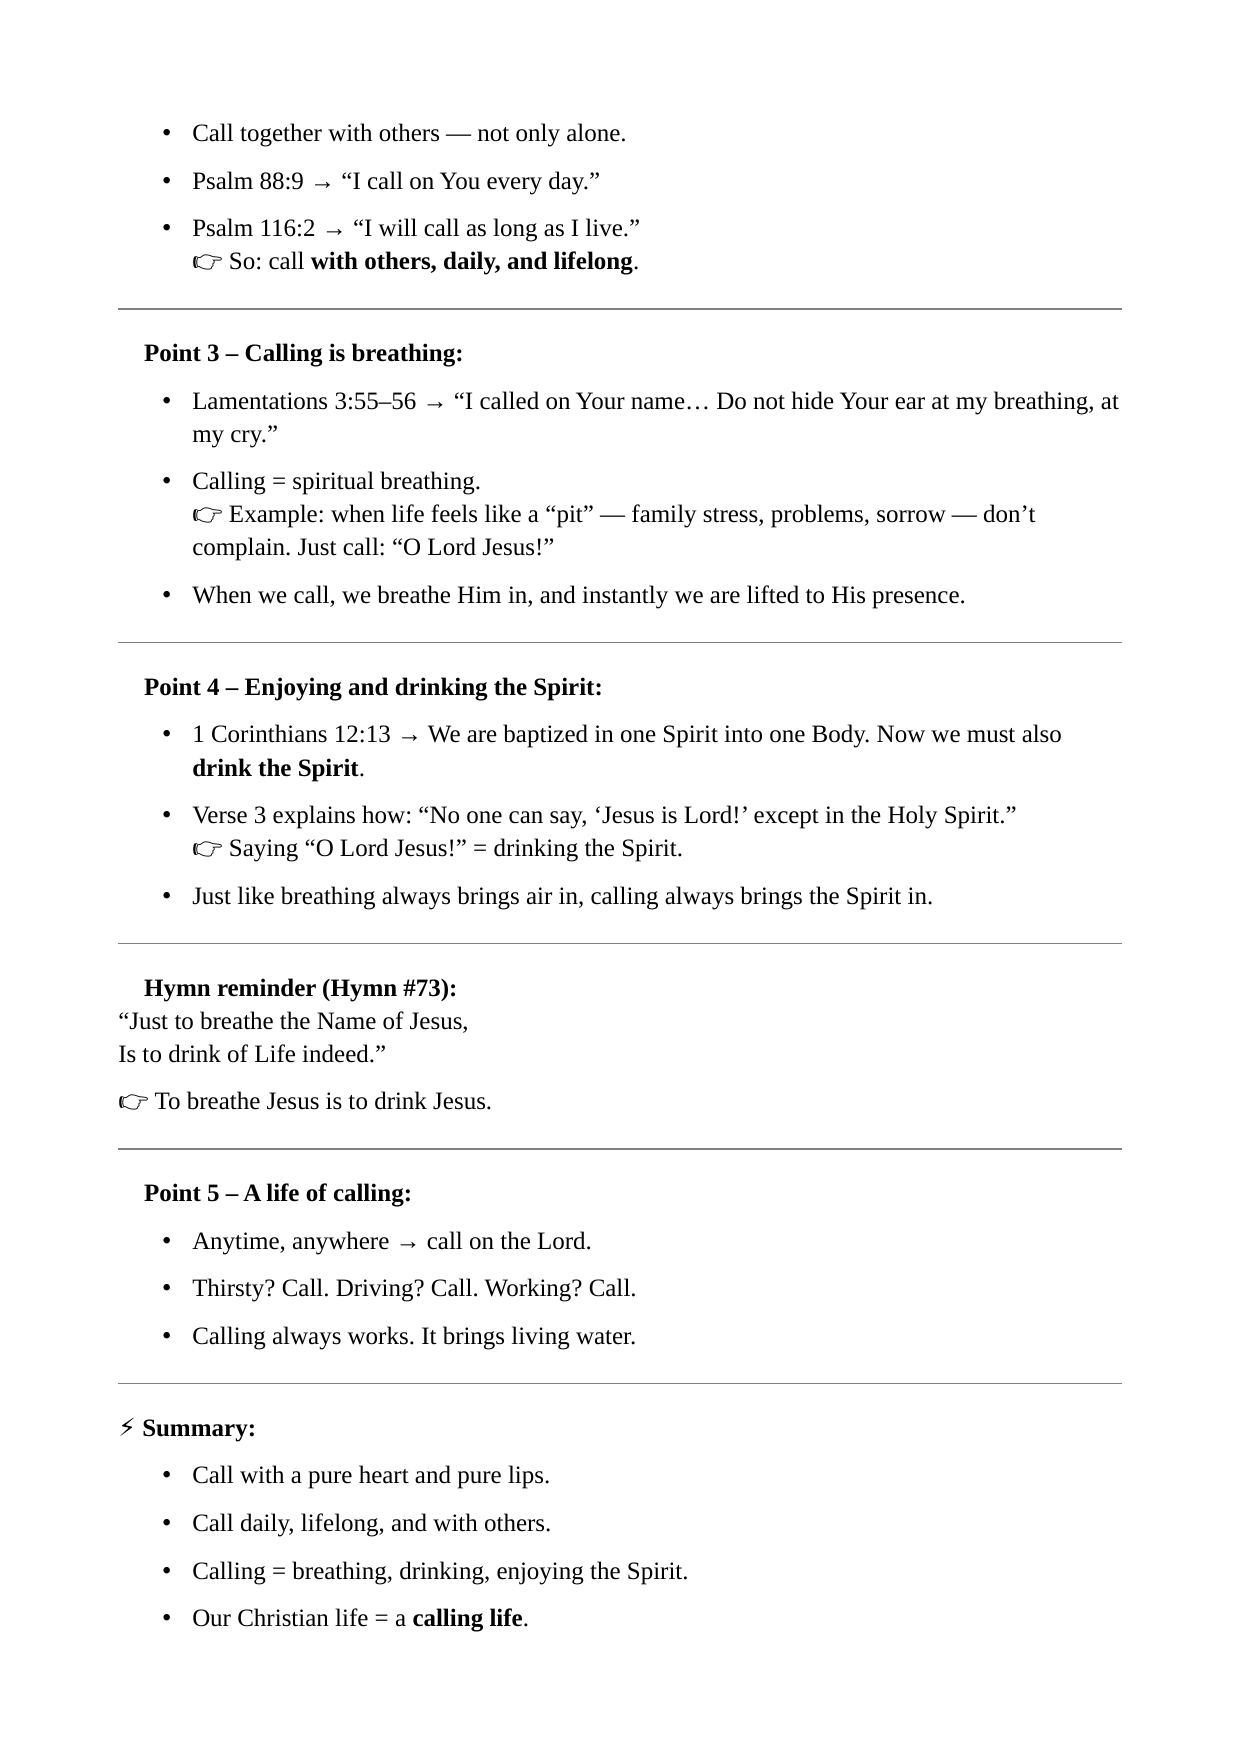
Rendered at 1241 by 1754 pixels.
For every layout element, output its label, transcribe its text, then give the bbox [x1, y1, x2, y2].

text 🙋 Point 3 – Calling is breathing: [118, 338, 1122, 367]
list 1 Corinthians 12:13 → We are baptized in one Spirit into one Body. Now we must also drink the Spirit. [162, 719, 1122, 781]
list Call daily, lifelong, and with others. [162, 1508, 1122, 1537]
list Our Christian life = a calling life. [162, 1603, 1122, 1632]
list Call with a pure heart and pure lips. [162, 1461, 1122, 1489]
list Verse 3 explains how: “No one can say, ‘Jesus is Lord!’ except in the Holy Spirit.” 👉 Saying “O Lord Jesus!” = drinking the Spirit. [162, 800, 1122, 862]
text 🎵 Hymn reminder (Hymn #73): “Just to breathe the Name of Jesus, Is to drink of Life indeed.” [118, 973, 1122, 1067]
list Calling always works. It brings living water. [162, 1321, 1122, 1350]
text 🙋 Point 5 – A life of calling: [118, 1178, 1122, 1207]
list Call together with others — not only alone. [162, 118, 1122, 147]
list Psalm 116:2 → “I will call as long as I live.” 👉 So: call with others, daily, and lifelong. [162, 213, 1122, 275]
text 🙋 Point 4 – Enjoying and drinking the Spirit: [118, 672, 1122, 701]
text 👉 To breathe Jesus is to drink Jesus. [118, 1086, 1122, 1115]
list Thirsty? Call. Driving? Call. Working? Call. [162, 1273, 1122, 1302]
list Calling = breathing, drinking, enjoying the Spirit. [162, 1556, 1122, 1584]
list Anytime, anywhere → call on the Lord. [162, 1226, 1122, 1254]
list Just like breathing always brings air in, calling always brings the Spirit in. [162, 881, 1122, 909]
list Calling = spiritual breathing. 👉 Example: when life feels like a “pit” — family stress, problems, sorrow — don’t complain. Just call: “O Lord Jesus!” [162, 466, 1122, 561]
list When we call, we breathe Him in, and instantly we are lifted to His presence. [162, 580, 1122, 609]
text ⚡ Summary: [118, 1413, 1122, 1442]
list Lamentations 3:55–56 → “I called on Your name… Do not hide Your ear at my breathing, at my cry.” [162, 386, 1122, 448]
list Psalm 88:9 → “I call on You every day.” [162, 166, 1122, 194]
